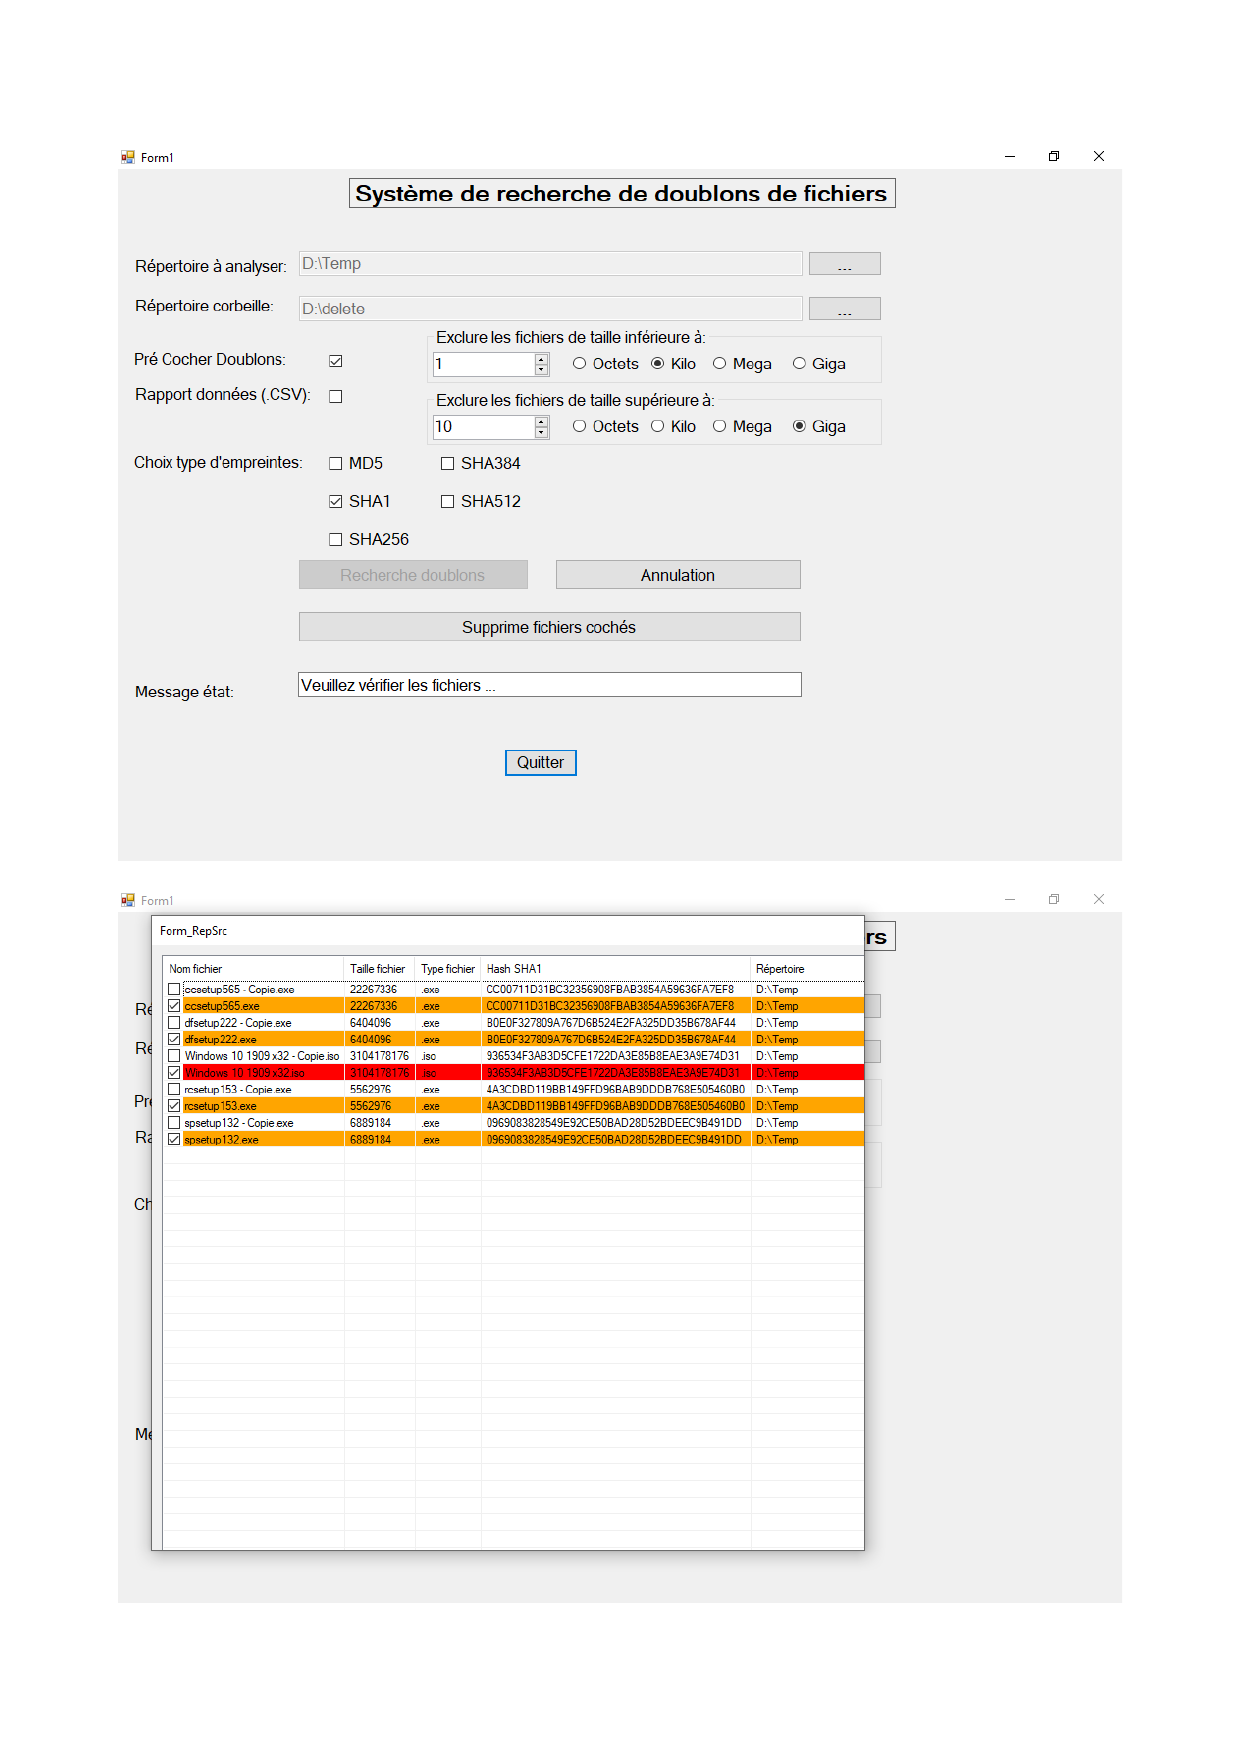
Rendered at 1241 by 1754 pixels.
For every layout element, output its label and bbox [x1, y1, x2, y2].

picture [118, 146, 1123, 861]
picture [118, 889, 1123, 1603]
